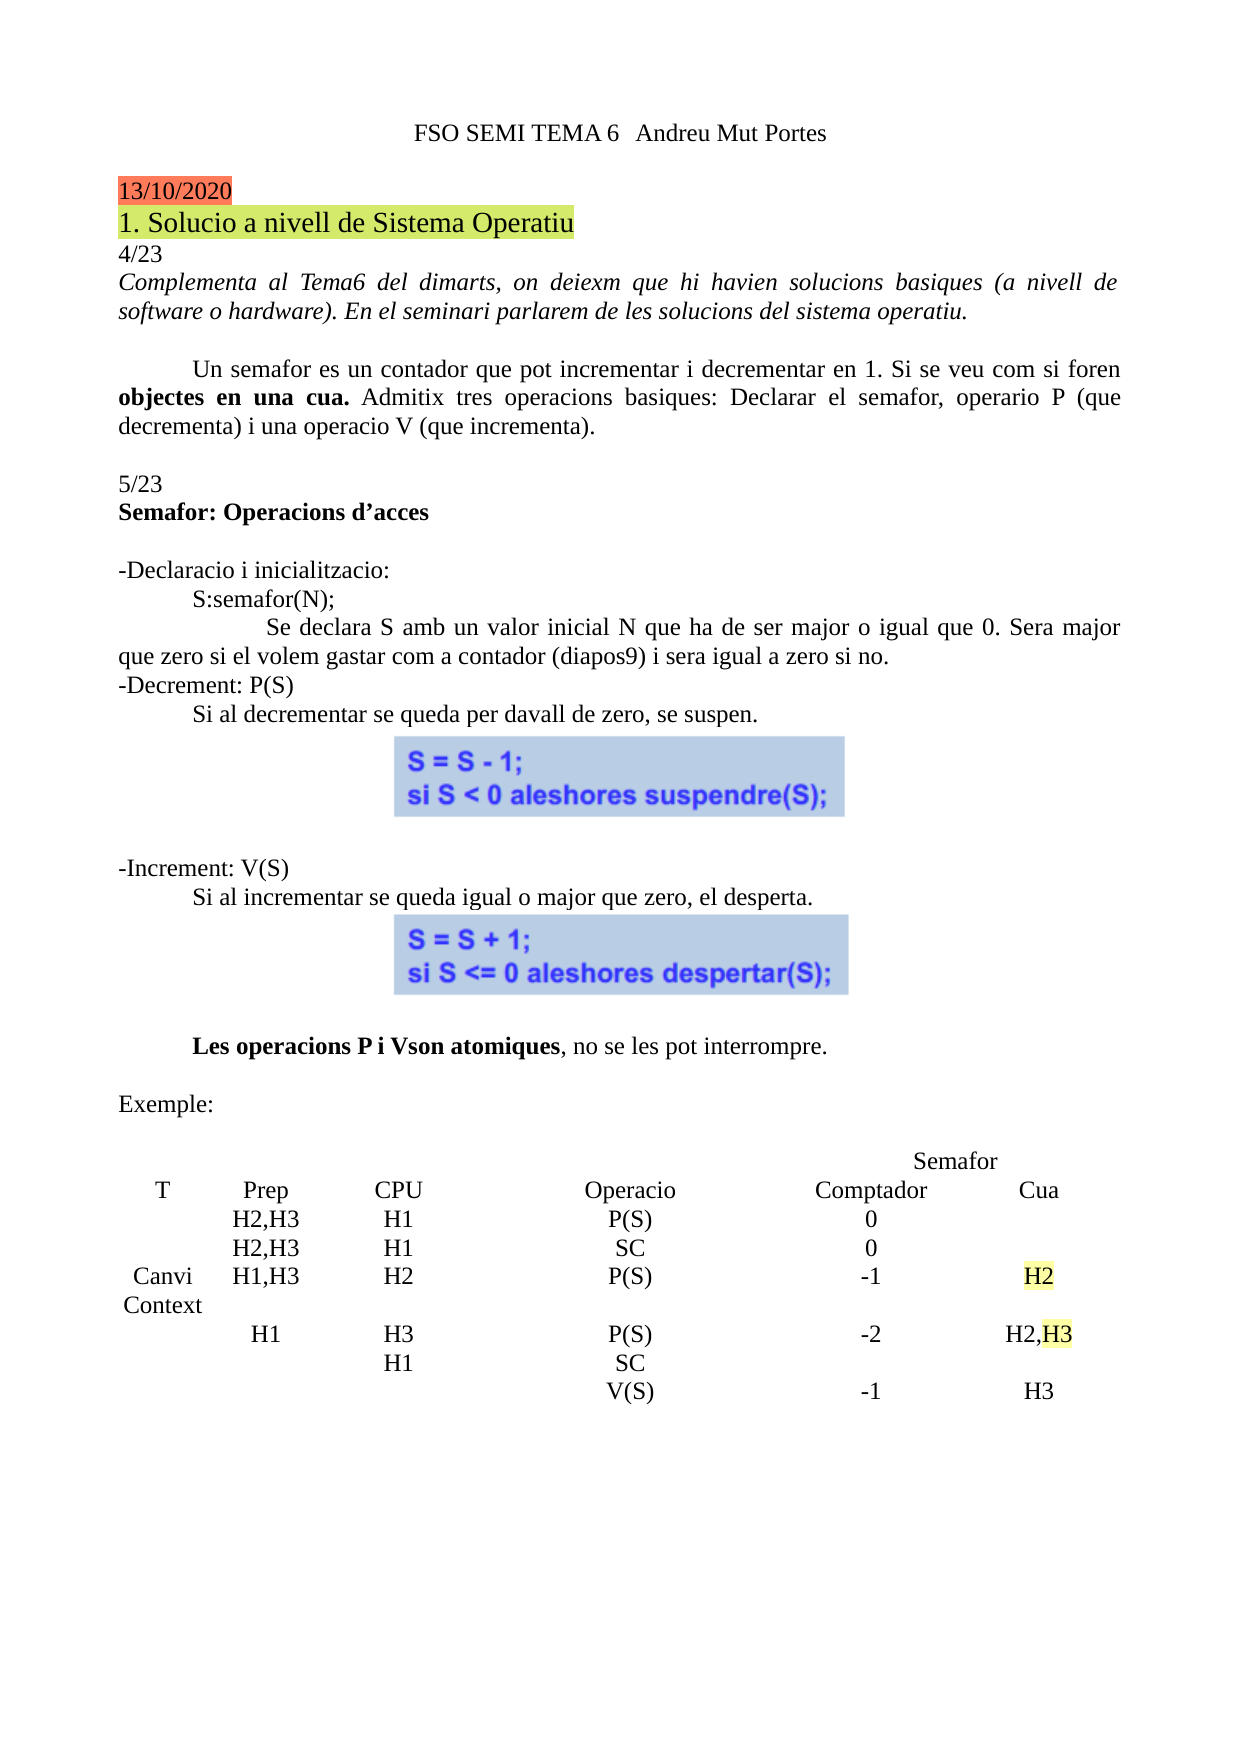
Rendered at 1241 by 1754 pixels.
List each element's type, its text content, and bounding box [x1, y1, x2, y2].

text Si al incrementar se queda igual o major que zero, el desperta. [118, 882, 1122, 911]
text Les operacions P i Vson atomiques, no se les pot interrompre. [118, 1031, 1122, 1060]
table_cell SC [473, 1233, 787, 1261]
table_cell H1 [324, 1233, 473, 1261]
table_cell H3 [955, 1376, 1123, 1405]
table_cell H1 [207, 1319, 324, 1348]
text Se declara S amb un valor inicial N que ha de ser major o igual que 0. Sera major que zero si el volem gastar com a contador (diapos9) i sera igual a zero si no. [118, 612, 1122, 670]
text S:semafor(N); [118, 584, 1122, 612]
table_cell H2 [955, 1261, 1123, 1319]
table_cell V(S) [473, 1376, 787, 1405]
table_header [207, 1146, 324, 1175]
table_cell Canvi Context [118, 1261, 207, 1319]
table_cell [118, 1319, 207, 1348]
table_cell P(S) [473, 1204, 787, 1233]
table_header [118, 1146, 207, 1175]
text Complementa al Tema6 del dimarts, on deiexm que hi havien solucions basiques (a nivell de software o hardware). En el seminari parlarem de les solucions del sistema operatiu. [118, 267, 1122, 325]
table_cell [324, 1405, 473, 1434]
table_cell H3 [324, 1319, 473, 1348]
table_cell P(S) [473, 1261, 787, 1319]
table_cell Cua [955, 1175, 1123, 1204]
text -Declaracio i inicialitzacio: [118, 555, 1122, 584]
table_cell [473, 1405, 787, 1434]
table_cell [955, 1405, 1123, 1434]
text -Increment: V(S) [118, 853, 1122, 882]
table_cell CPU [324, 1175, 473, 1204]
table_cell [955, 1204, 1123, 1233]
table_cell Prep [207, 1175, 324, 1204]
table_cell H1 [324, 1348, 473, 1376]
table_cell H1,H3 [207, 1261, 324, 1319]
table_cell H1 [324, 1204, 473, 1233]
table_cell H2,H3 [207, 1233, 324, 1261]
table_cell [207, 1348, 324, 1376]
table_cell Operacio [473, 1175, 787, 1204]
table_header Semafor [788, 1146, 1123, 1175]
table_cell [118, 1233, 207, 1261]
table_cell Comptador [788, 1175, 955, 1204]
table_cell [207, 1376, 324, 1405]
text Exemple: [118, 1089, 1122, 1118]
table_cell [118, 1348, 207, 1376]
table_cell P(S) [473, 1319, 787, 1348]
text 13/10/2020 [118, 176, 1122, 205]
table_cell [955, 1233, 1123, 1261]
table_cell 0 [788, 1204, 955, 1233]
table_cell [118, 1405, 207, 1434]
text 1. Solucio a nivell de Sistema Operatiu [118, 205, 1122, 239]
table_header [324, 1146, 473, 1175]
table_cell H2 [324, 1261, 473, 1319]
picture [388, 910, 852, 1003]
table_cell H2,H3 [207, 1204, 324, 1233]
table_cell -1 [788, 1261, 955, 1319]
table_cell -1 [788, 1376, 955, 1405]
table_cell [324, 1376, 473, 1405]
table_cell [118, 1376, 207, 1405]
table_cell -2 [788, 1319, 955, 1348]
table_cell H2,H3 [955, 1319, 1123, 1348]
table_cell [788, 1405, 955, 1434]
text -Decrement: P(S) [118, 670, 1122, 699]
text Si al decrementar se queda per davall de zero, se suspen. [118, 699, 1122, 727]
text 5/23 [118, 469, 1122, 497]
picture [385, 727, 856, 825]
table_cell [118, 1204, 207, 1233]
text 4/23 [118, 239, 1122, 267]
table_cell SC [473, 1348, 787, 1376]
table_cell [788, 1348, 955, 1376]
text Semafor: Operacions d’acces [118, 497, 1122, 526]
table_cell T [118, 1175, 207, 1204]
table_cell [955, 1348, 1123, 1376]
table_cell [207, 1405, 324, 1434]
table_cell 0 [788, 1233, 955, 1261]
table_header [473, 1146, 787, 1175]
text Un semafor es un contador que pot incrementar i decrementar en 1. Si se veu com si foren objectes en una cua. Admitix tres operacions basiques: Declarar el semafor, operario P (que decrementa) i una operacio V (que incrementa). [118, 354, 1122, 440]
